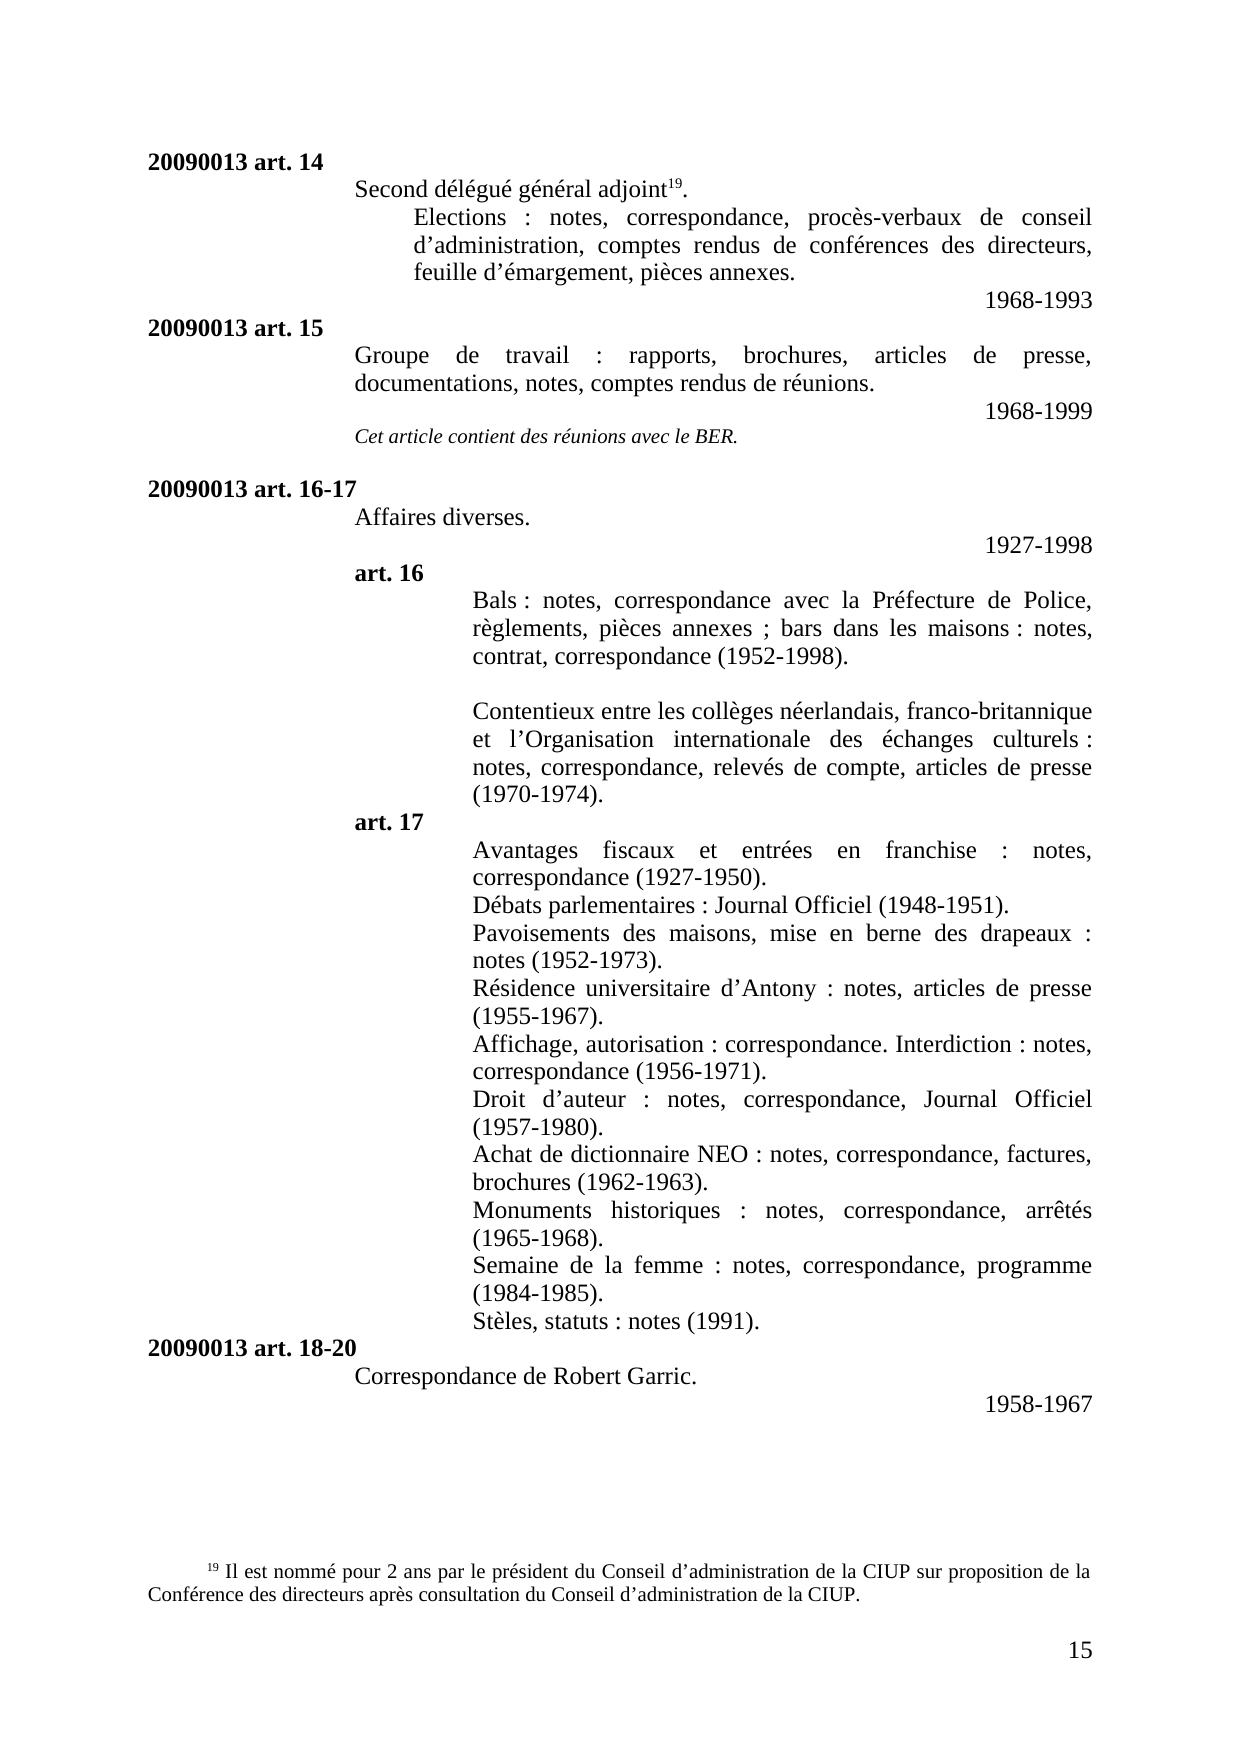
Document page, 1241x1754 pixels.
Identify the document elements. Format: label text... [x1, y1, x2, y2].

text Droit d’auteur : notes, correspondance, Journal Officiel (1957-1980). [472, 1085, 1093, 1141]
text Semaine de la femme : notes, correspondance, programme (1984-1985). [472, 1251, 1093, 1307]
text Résidence universitaire d’Antony : notes, articles de presse (1955-1967). [472, 974, 1093, 1030]
text Bals : notes, correspondance avec la Préfecture de Police, règlements, pièces annexes ; bars dans les maisons : notes, contrat, correspondance (1952-1998). [472, 586, 1093, 669]
text Affaires diverses. [354, 503, 1093, 531]
text Affichage, autorisation : correspondance. Interdiction : notes, correspondance (1956-1971). [472, 1030, 1093, 1085]
text Il est nommé pour 2 ans par le président du Conseil d’administration de la CIUP sur proposition de la Conférence des directeurs après consultation du Conseil d’administration de la CIUP. [148, 1560, 1093, 1606]
text Second délégué général adjoint. [354, 175, 1093, 203]
text art. 17 [354, 808, 1093, 836]
text 1958-1967 [148, 1390, 1093, 1418]
text art. 16 [354, 559, 1093, 586]
text 1968-1993 [148, 286, 1093, 314]
text 20090013 art. 18-20 [148, 1334, 1093, 1362]
text Elections : notes, correspondance, procès-verbaux de conseil d’administration, comptes rendus de conférences des directeurs, feuille d’émargement, pièces annexes. [413, 203, 1093, 286]
text 20090013 art. 14 [148, 148, 1093, 175]
text Achat de dictionnaire NEO : notes, correspondance, factures, brochures (1962-1963). [472, 1141, 1093, 1196]
text 1927-1998 [148, 531, 1093, 559]
text Correspondance de Robert Garric. [354, 1362, 1093, 1390]
text Pavoisements des maisons, mise en berne des drapeaux : notes (1952-1973). [472, 919, 1093, 974]
text 1968-1999 [148, 397, 1093, 425]
text Débats parlementaires : Journal Officiel (1948-1951). [472, 891, 1093, 919]
text Contentieux entre les collèges néerlandais, franco-britannique et l’Organisation internationale des échanges culturels : notes, correspondance, relevés de compte, articles de presse (1970-1974). [472, 697, 1093, 808]
text Monuments historiques : notes, correspondance, arrêtés (1965-1968). [472, 1196, 1093, 1251]
text Cet article contient des réunions avec le BER. [354, 425, 1093, 448]
text Avantages fiscaux et entrées en franchise : notes, correspondance (1927-1950). [472, 836, 1093, 891]
text Stèles, statuts : notes (1991). [472, 1307, 1093, 1334]
text Groupe de travail : rapports, brochures, articles de presse, documentations, notes, comptes rendus de réunions. [354, 342, 1093, 397]
text 20090013 art. 15 [148, 314, 1093, 342]
text 20090013 art. 16-17 [148, 476, 1093, 503]
